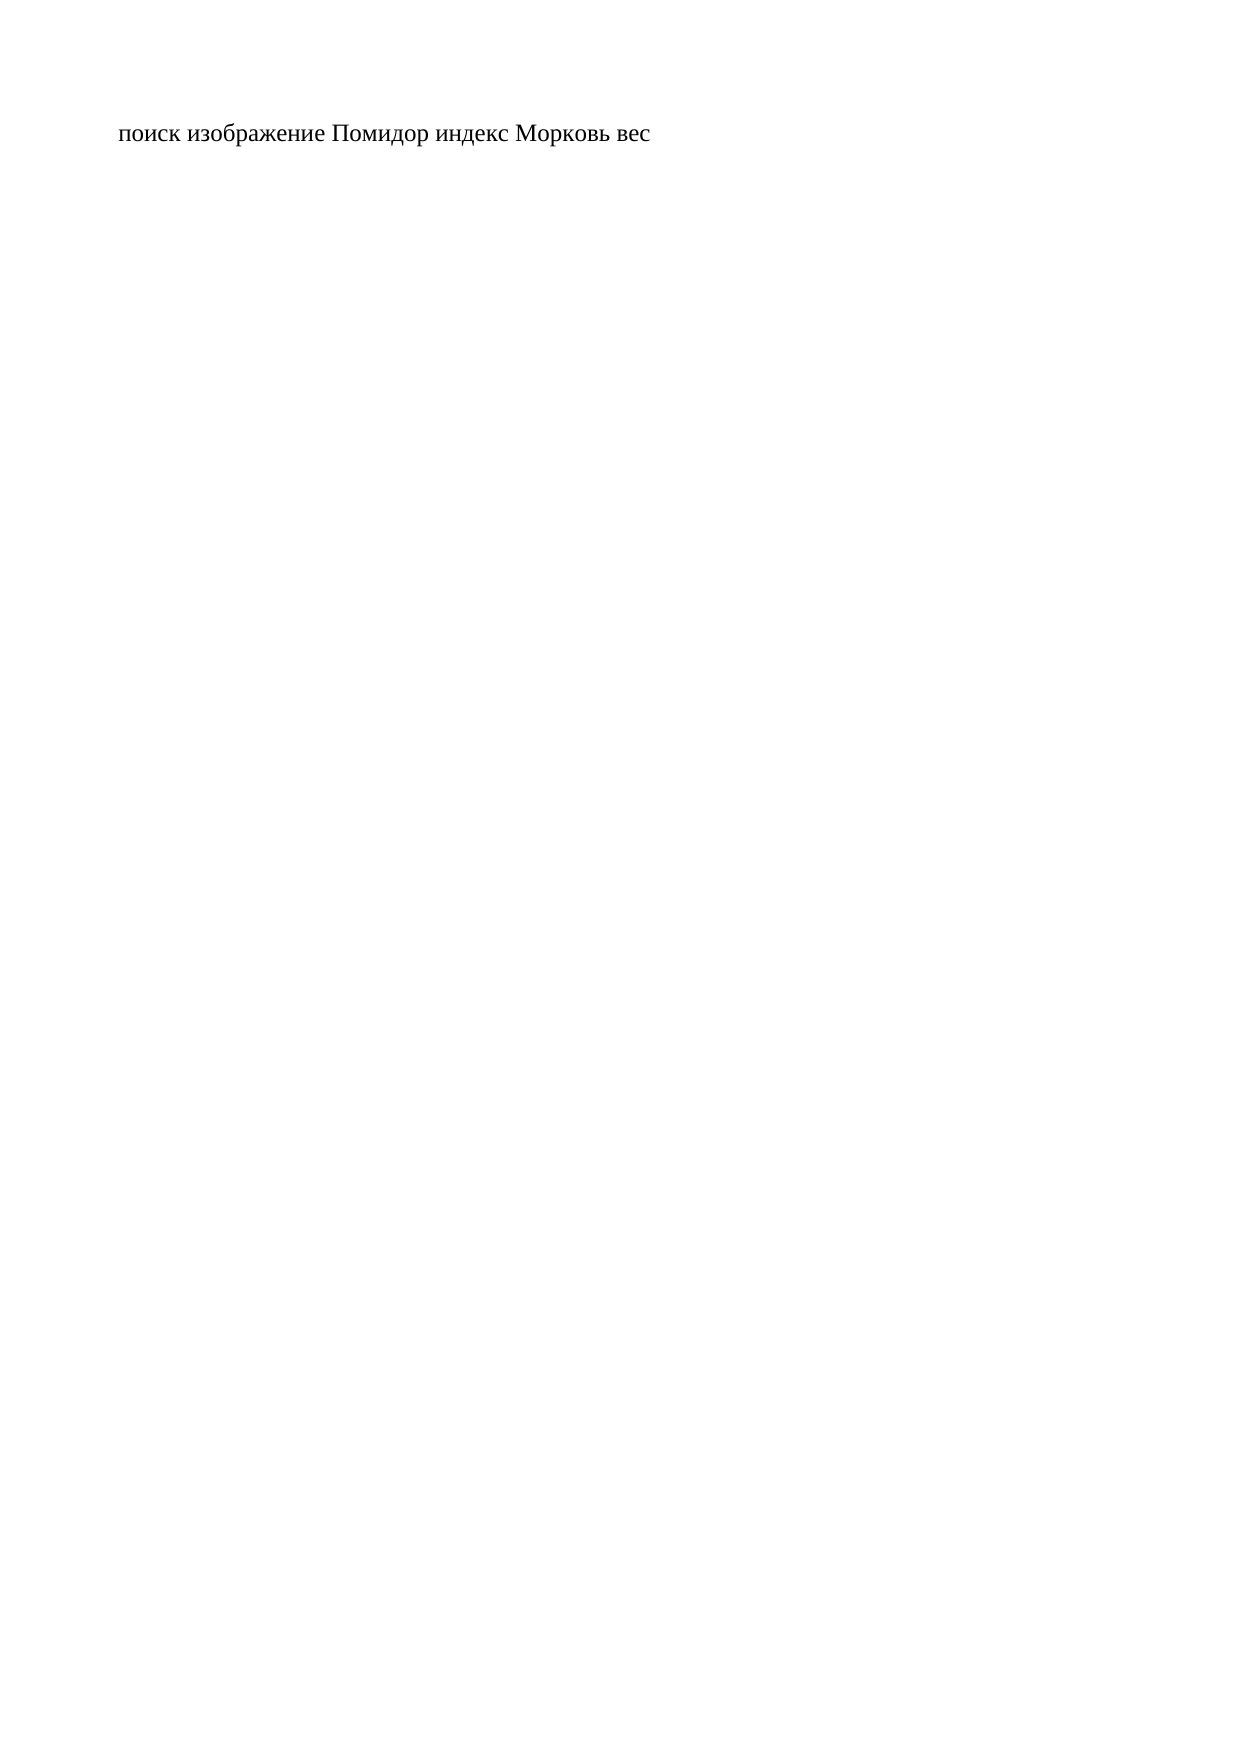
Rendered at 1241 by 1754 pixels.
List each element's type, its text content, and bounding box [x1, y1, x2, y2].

text поиск изображение Помидор индекс Морковь вес [118, 118, 1122, 147]
